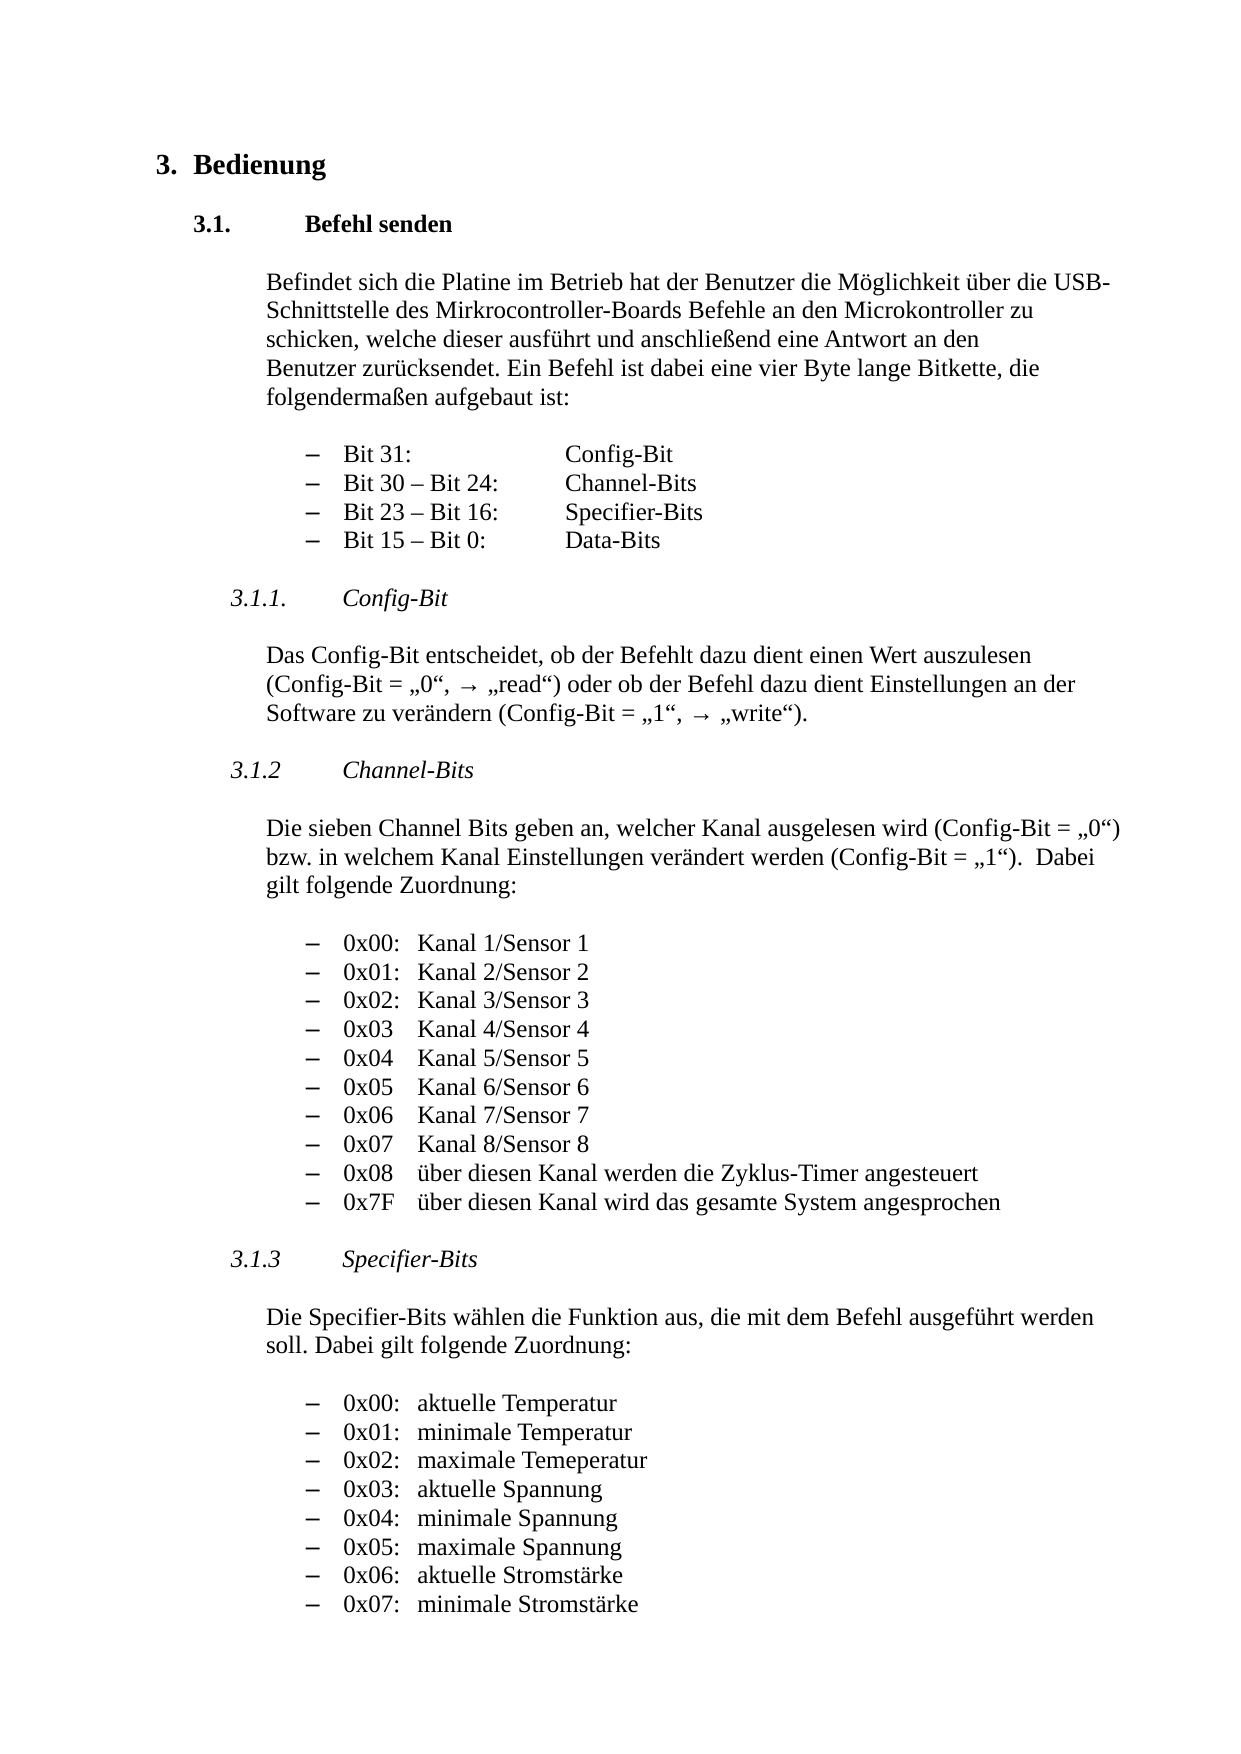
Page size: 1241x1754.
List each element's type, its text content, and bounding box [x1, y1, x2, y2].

list 0x05: maximale Spannung [306, 1532, 1122, 1560]
list 0x01: minimale Temperatur [306, 1417, 1122, 1445]
list Bit 30 – Bit 24: Channel-Bits [306, 468, 1122, 497]
list 0x07: minimale Stromstärke [306, 1589, 1122, 1618]
list 0x06 Kanal 7/Sensor 7 [306, 1100, 1122, 1129]
list Bit 15 – Bit 0: Data-Bits [306, 525, 1122, 554]
list 0x08 über diesen Kanal werden die Zyklus-Timer angesteuert [306, 1158, 1122, 1187]
list 0x05 Kanal 6/Sensor 6 [306, 1072, 1122, 1100]
list 0x02: maximale Temeperatur [306, 1445, 1122, 1474]
text Die sieben Channel Bits geben an, welcher Kanal ausgelesen wird (Config-Bit = „0“) [118, 813, 1122, 842]
list 0x04 Kanal 5/Sensor 5 [306, 1043, 1122, 1072]
text Die Specifier-Bits wählen die Funktion aus, die mit dem Befehl ausgeführt werden soll. Dabei gilt folgende Zuordnung: [118, 1302, 1122, 1359]
text (Config-Bit = „0“, → „read“) oder ob der Befehl dazu dient Einstellungen an der Software zu verändern (Config-Bit = „1“, → „write“). [118, 669, 1122, 727]
list 0x7F über diesen Kanal wird das gesamte System angesprochen [306, 1187, 1122, 1215]
list Bit 31: Config-Bit [306, 439, 1122, 468]
list Bit 23 – Bit 16: Specifier-Bits [306, 497, 1122, 525]
list 0x04: minimale Spannung [306, 1503, 1122, 1532]
list Bedienung [156, 147, 1122, 180]
text Das Config-Bit entscheidet, ob der Befehlt dazu dient einen Wert auszulesen [118, 640, 1122, 669]
list 0x06: aktuelle Stromstärke [306, 1560, 1122, 1589]
list 0x01: Kanal 2/Sensor 2 [306, 957, 1122, 985]
text Befindet sich die Platine im Betrieb hat der Benutzer die Möglichkeit über die USB- Schnittstelle des Mirkrocontroller-Boards Befehle an den Microkontroller zu schicken, welche dieser ausführt und anschließend eine Antwort an den Benutzer zurücksendet. Ein Befehl ist dabei eine vier Byte lange Bitkette, die folgendermaßen aufgebaut ist: [118, 267, 1122, 410]
list 0x03 Kanal 4/Sensor 4 [306, 1014, 1122, 1043]
list Specifier-Bits [231, 1244, 1122, 1273]
list 0x00: aktuelle Temperatur [306, 1388, 1122, 1417]
list 0x00: Kanal 1/Sensor 1 [306, 928, 1122, 957]
list 0x07 Kanal 8/Sensor 8 [306, 1129, 1122, 1158]
list 0x03: aktuelle Spannung [306, 1474, 1122, 1503]
list Channel-Bits [231, 755, 1122, 784]
list Config-Bit [231, 583, 1122, 612]
list Befehl senden [193, 209, 1122, 238]
text bzw. in welchem Kanal Einstellungen verändert werden (Config-Bit = „1“). Dabei gilt folgende Zuordnung: [118, 842, 1122, 899]
list 0x02: Kanal 3/Sensor 3 [306, 985, 1122, 1014]
